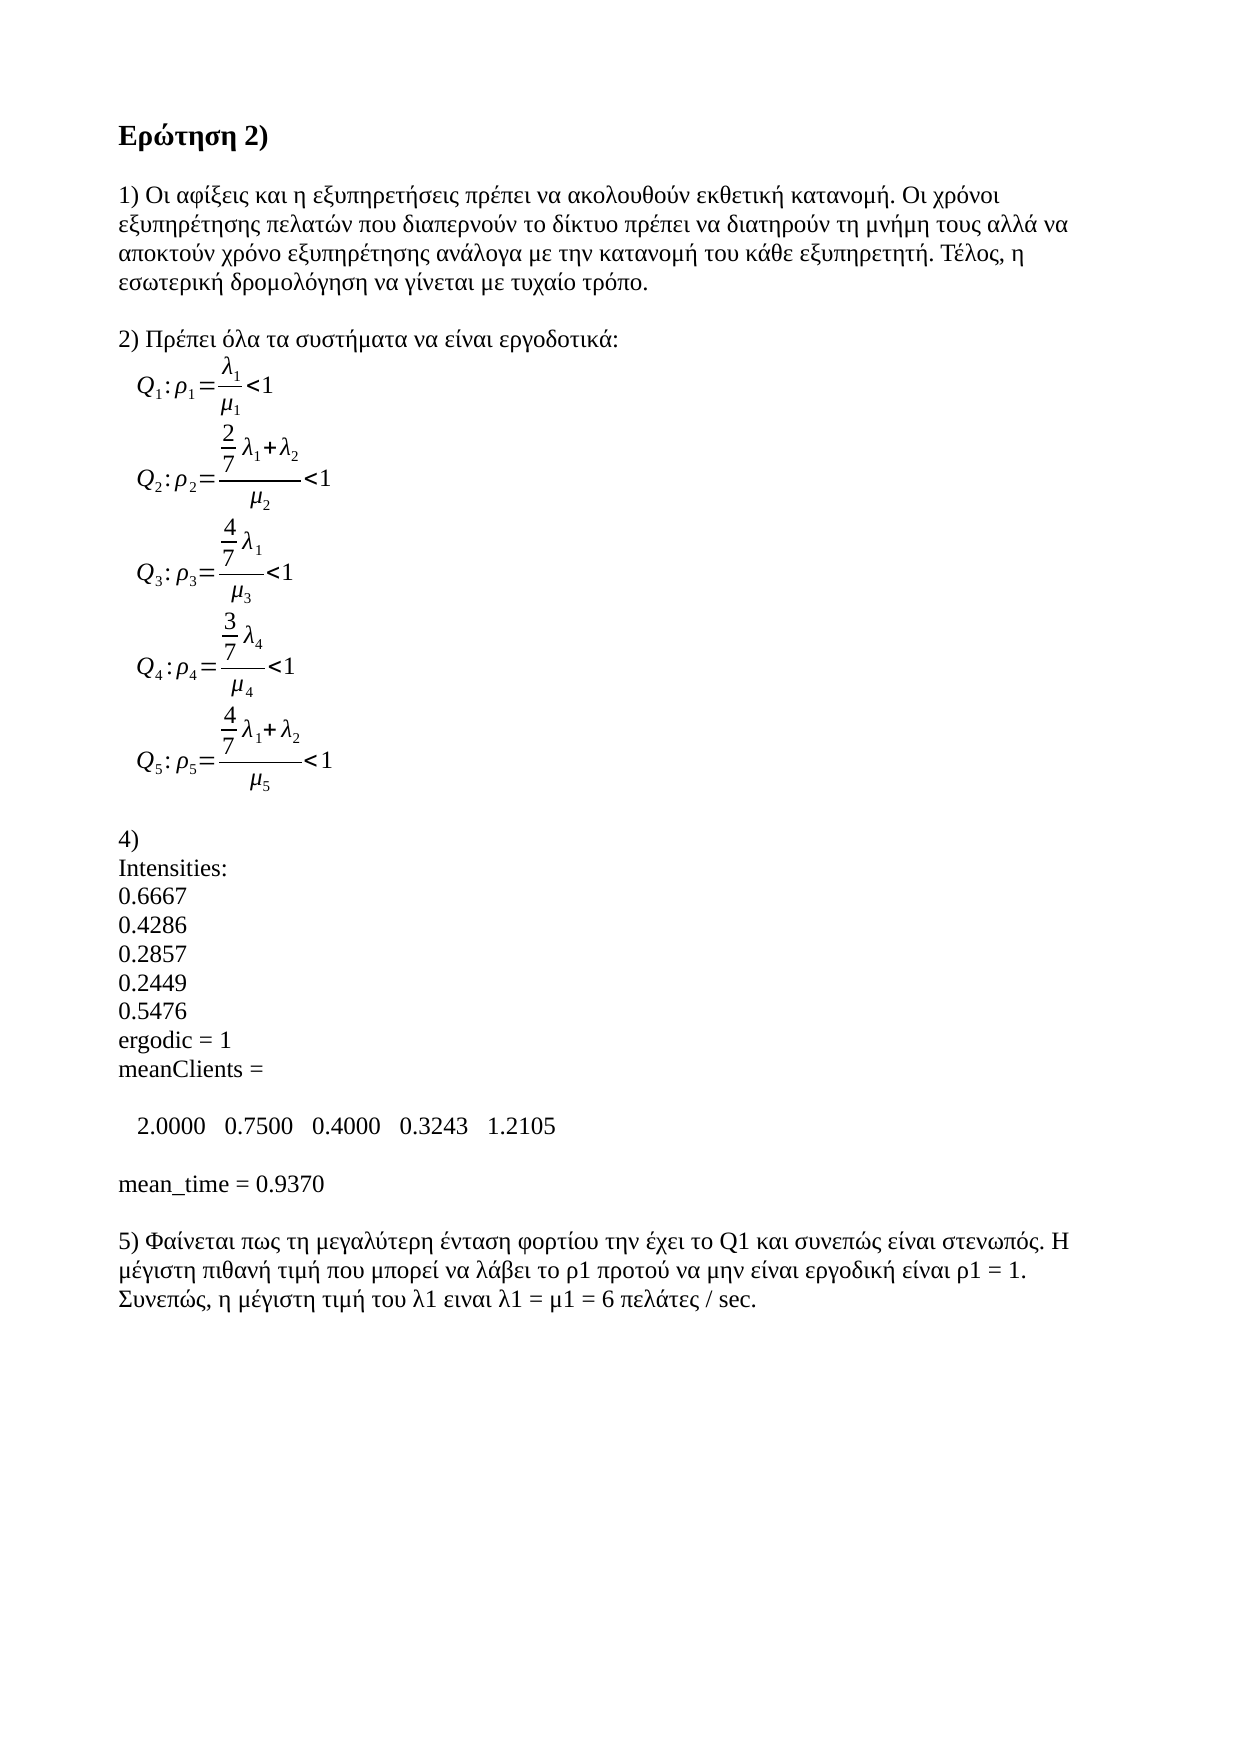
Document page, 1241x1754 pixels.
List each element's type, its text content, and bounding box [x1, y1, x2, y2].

text 1) Οι αφίξεις και η εξυπηρετήσεις πρέπει να ακολουθούν εκθετική κατανομή. Οι χρόνοι εξυπηρέτησης πελατών που διαπερνούν το δίκτυο πρέπει να διατηρούν τη μνήμη τους αλλά να αποκτούν χρόνο εξυπηρέτησης ανάλογα με την κατανομή του κάθε εξυπηρετητή. Τέλος, η εσωτερική δρομολόγηση να γίνεται με τυχαίο τρόπο. [118, 180, 1122, 295]
text 0.5476 [118, 996, 1122, 1025]
text Ερώτηση 2) [118, 118, 1122, 152]
text 2.0000 0.7500 0.4000 0.3243 1.2105 [118, 1111, 1122, 1140]
text 0.4286 [118, 910, 1122, 939]
text 0.2857 [118, 939, 1122, 968]
text 5) Φαίνεται πως τη μεγαλύτερη ένταση φορτίου την έχει το Q1 και συνεπώς είναι στενωπός. Η μέγιστη πιθανή τιμή που μπορεί να λάβει το ρ1 προτού να μην είναι εργοδική είναι ρ1 = 1. Συνεπώς, η μέγιστη τιμή του λ1 ειναι λ1 = μ1 = 6 πελάτες / sec. [118, 1226, 1122, 1313]
text meanClients = [118, 1054, 1122, 1083]
text 4) [118, 824, 1122, 853]
text ergodic = 1 [118, 1025, 1122, 1054]
text mean_time = 0.9370 [118, 1169, 1122, 1198]
text 0.6667 [118, 881, 1122, 910]
text 0.2449 [118, 968, 1122, 996]
text Intensities: [118, 853, 1122, 881]
text 2) Πρέπει όλα τα συστήματα να είναι εργοδοτικά: [118, 324, 1122, 353]
